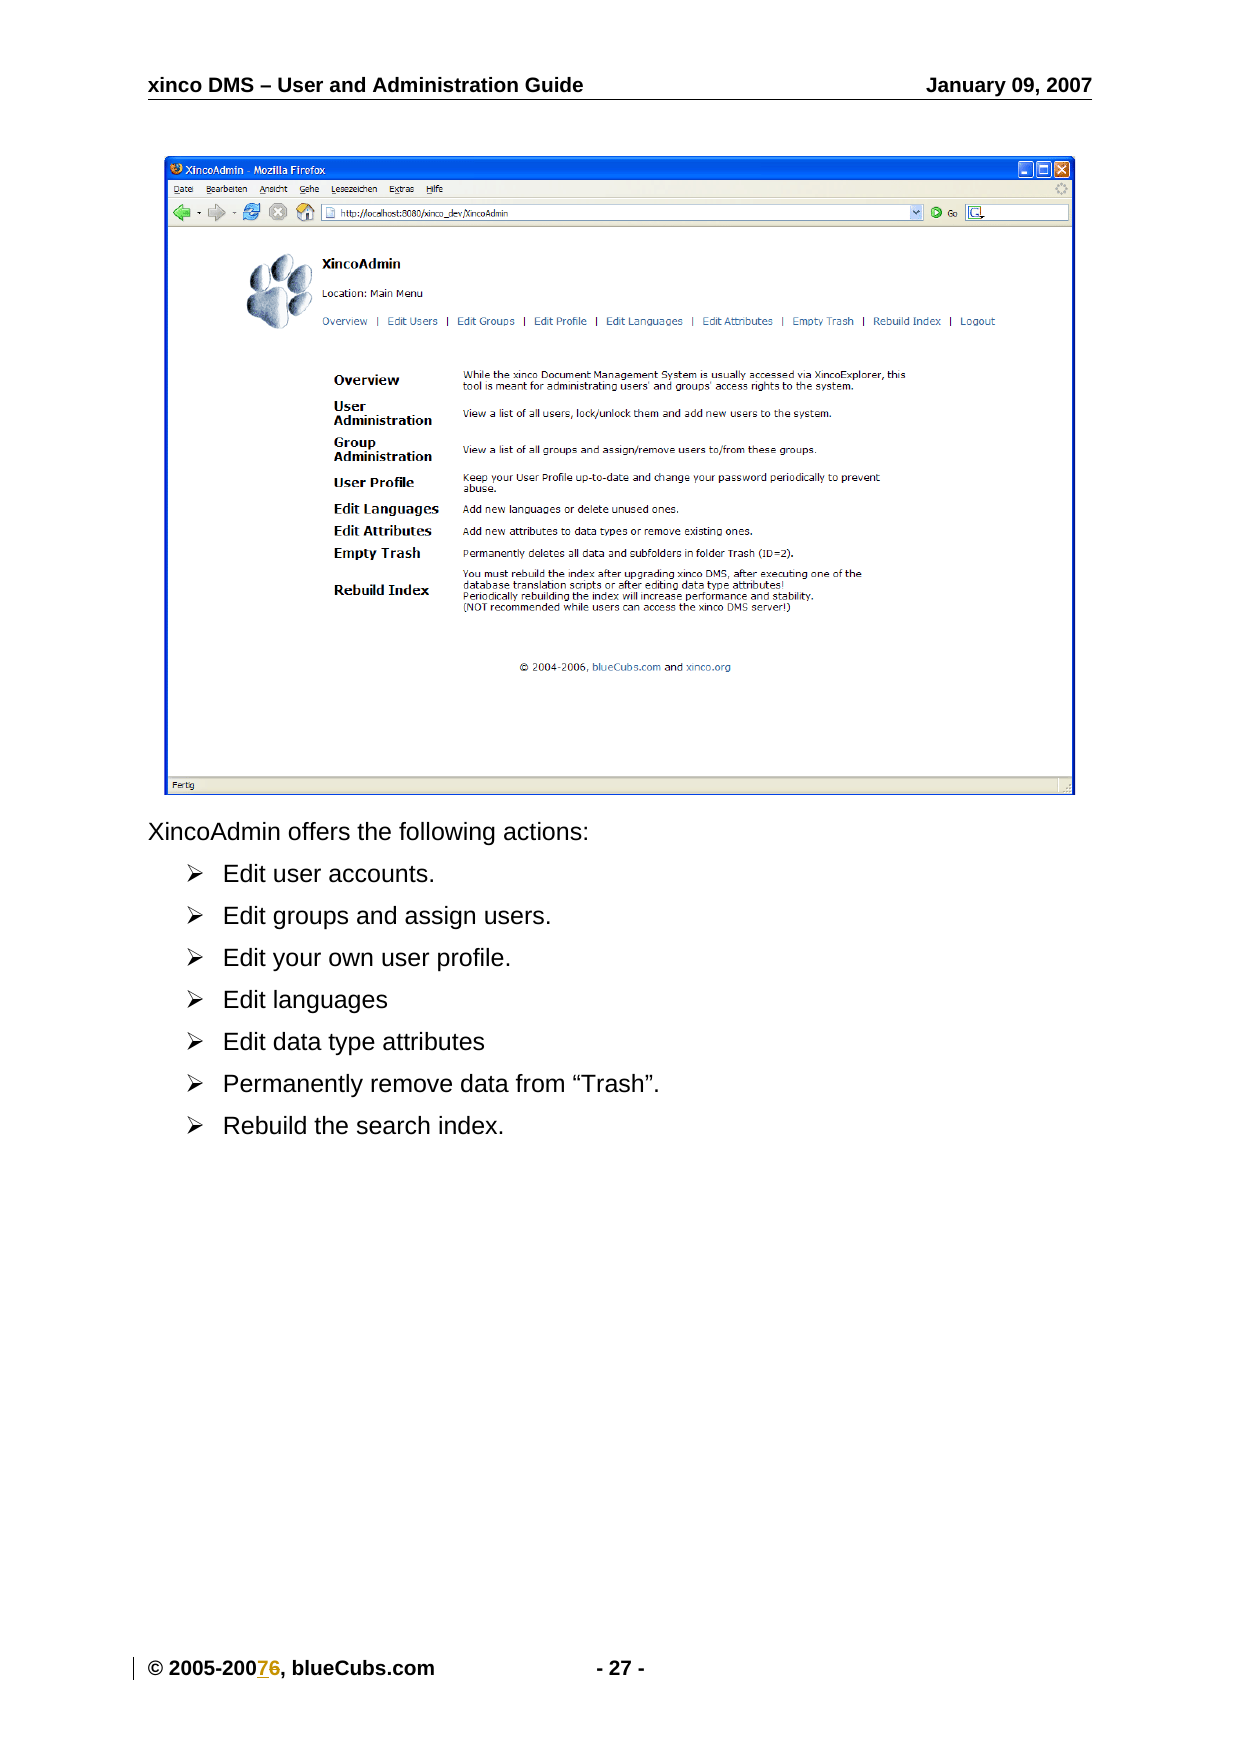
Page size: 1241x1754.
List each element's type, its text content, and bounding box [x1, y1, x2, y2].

list Edit groups and assign users. [185, 902, 1092, 929]
list Edit languages [185, 986, 1092, 1013]
text XincoAdmin offers the following actions: [148, 818, 1092, 846]
list Edit your own user profile. [185, 943, 1092, 972]
picture [164, 156, 1075, 795]
list Edit data type attributes [185, 1027, 1092, 1056]
list Edit user accounts. [185, 859, 1092, 888]
list Permanently remove data from “Trash”. [185, 1069, 1092, 1097]
list Rebuild the search index. [185, 1111, 1092, 1139]
